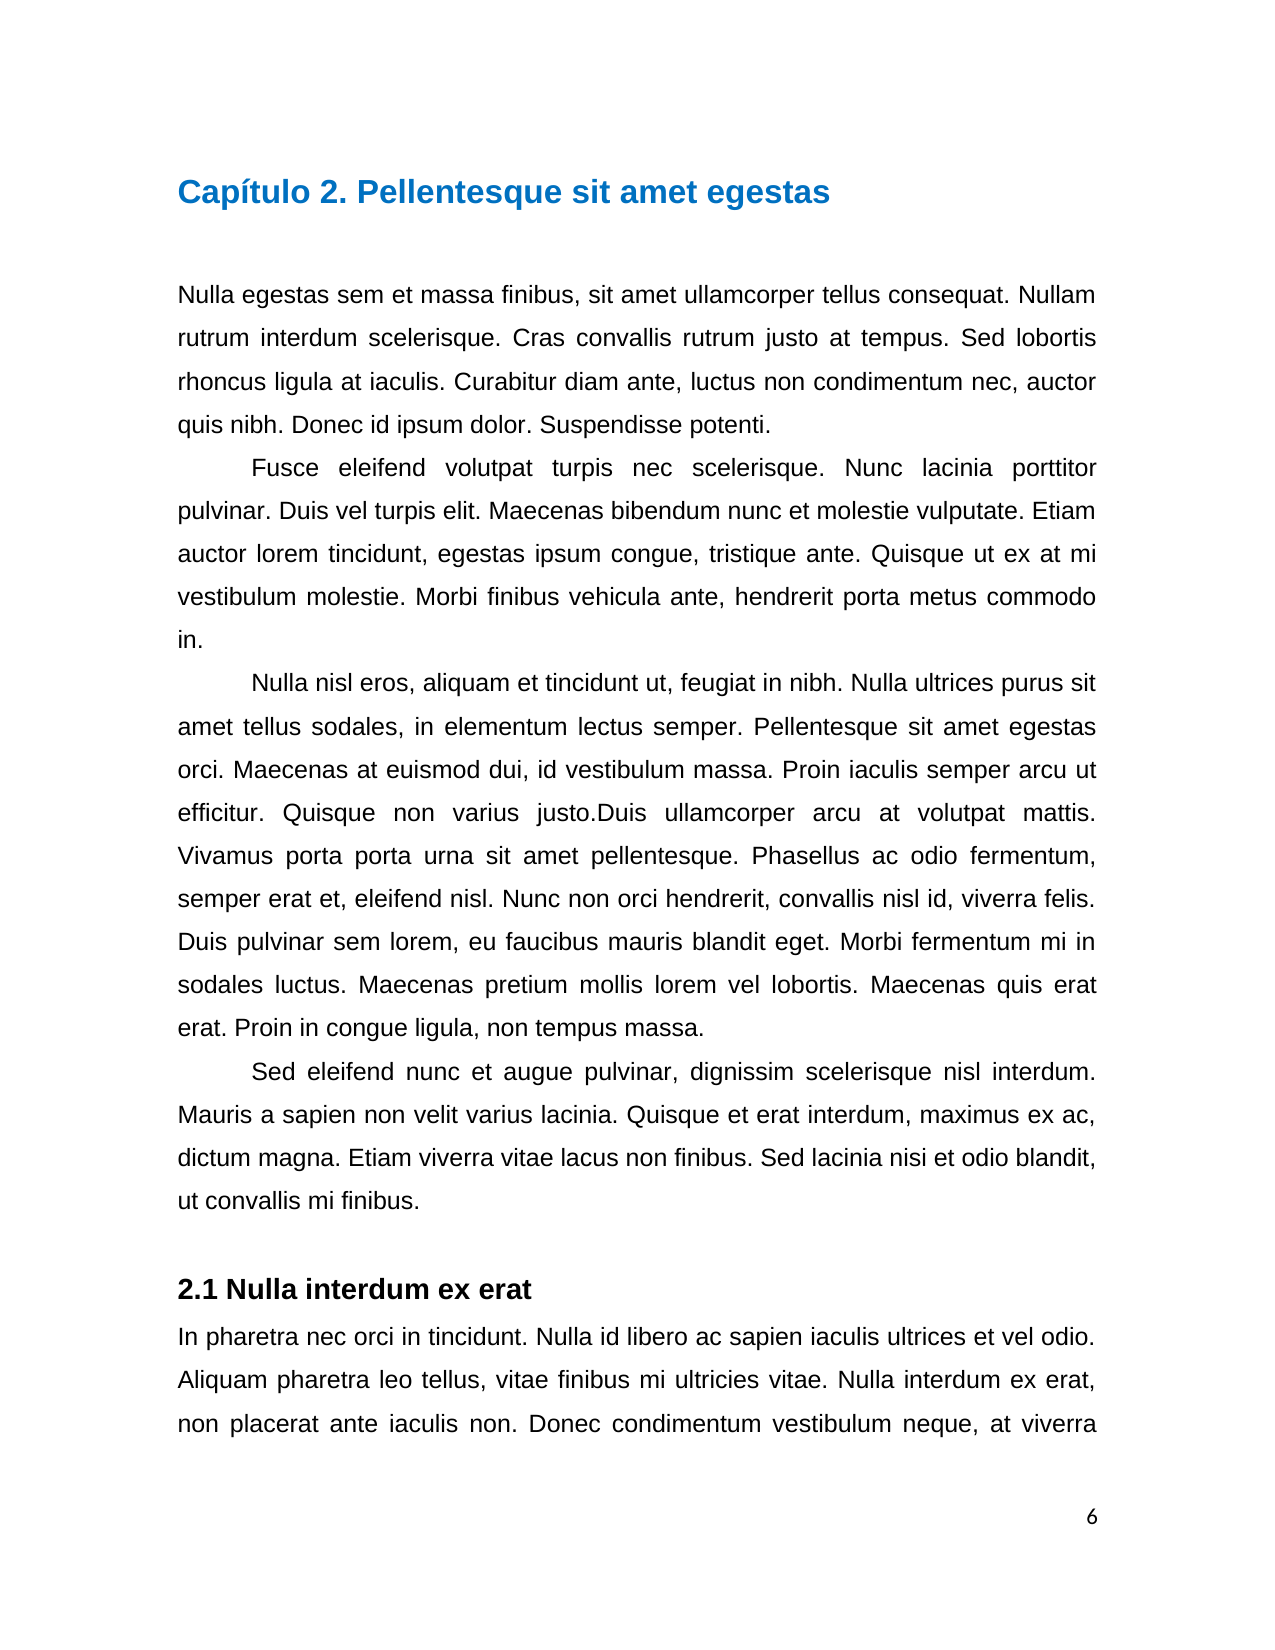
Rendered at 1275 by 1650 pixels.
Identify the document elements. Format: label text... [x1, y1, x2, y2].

text Fusce eleifend volutpat turpis nec scelerisque. Nunc lacinia porttitor pulvinar. Duis vel turpis elit. Maecenas bibendum nunc et molestie vulputate. Etiam auctor lorem tincidunt, egestas ipsum congue, tristique ante. Quisque ut ex at mi vestibulum molestie. Morbi finibus vehicula ante, hendrerit porta metus commodo in. [177, 453, 1098, 654]
text Sed eleifend nunc et augue pulvinar, dignissim scelerisque nisl interdum. Mauris a sapien non velit varius lacinia. Quisque et erat interdum, maximus ex ac, dictum magna. Etiam viverra vitae lacus non finibus. Sed lacinia nisi et odio blandit, ut convallis mi finibus. [177, 1056, 1098, 1214]
subtitle Capítulo 2. Pellentesque sit amet egestas [177, 173, 1098, 211]
text In pharetra nec orci in tincidunt. Nulla id libero ac sapien iaculis ultrices et vel odio. Aliquam pharetra leo tellus, vitae finibus mi ultricies vitae. Nulla interdum ex erat, non placerat ante iaculis non. Donec condimentum vestibulum neque, at viverra [177, 1322, 1098, 1437]
text Nulla nisl eros, aliquam et tincidunt ut, feugiat in nibh. Nulla ultrices purus sit amet tellus sodales, in elementum lectus semper. Pellentesque sit amet egestas orci. Maecenas at euismod dui, id vestibulum massa. Proin iaculis semper arcu ut efficitur. Quisque non varius justo.Duis ullamcorper arcu at volutpat mattis. Vivamus porta porta urna sit amet pellentesque. Phasellus ac odio fermentum, semper erat et, eleifend nisl. Nunc non orci hendrerit, convallis nisl id, viverra felis. Duis pulvinar sem lorem, eu faucibus mauris blandit eget. Morbi fermentum mi in sodales luctus. Maecenas pretium mollis lorem vel lobortis. Maecenas quis erat erat. Proin in congue ligula, non tempus massa. [177, 668, 1098, 1042]
subtitle 2.1 Nulla interdum ex erat [177, 1272, 1098, 1306]
text Nulla egestas sem et massa finibus, sit amet ullamcorper tellus consequat. Nullam rutrum interdum scelerisque. Cras convallis rutrum justo at tempus. Sed lobortis rhoncus ligula at iaculis. Curabitur diam ante, luctus non condimentum nec, auctor quis nibh. Donec id ipsum dolor. Suspendisse potenti. [177, 280, 1098, 438]
